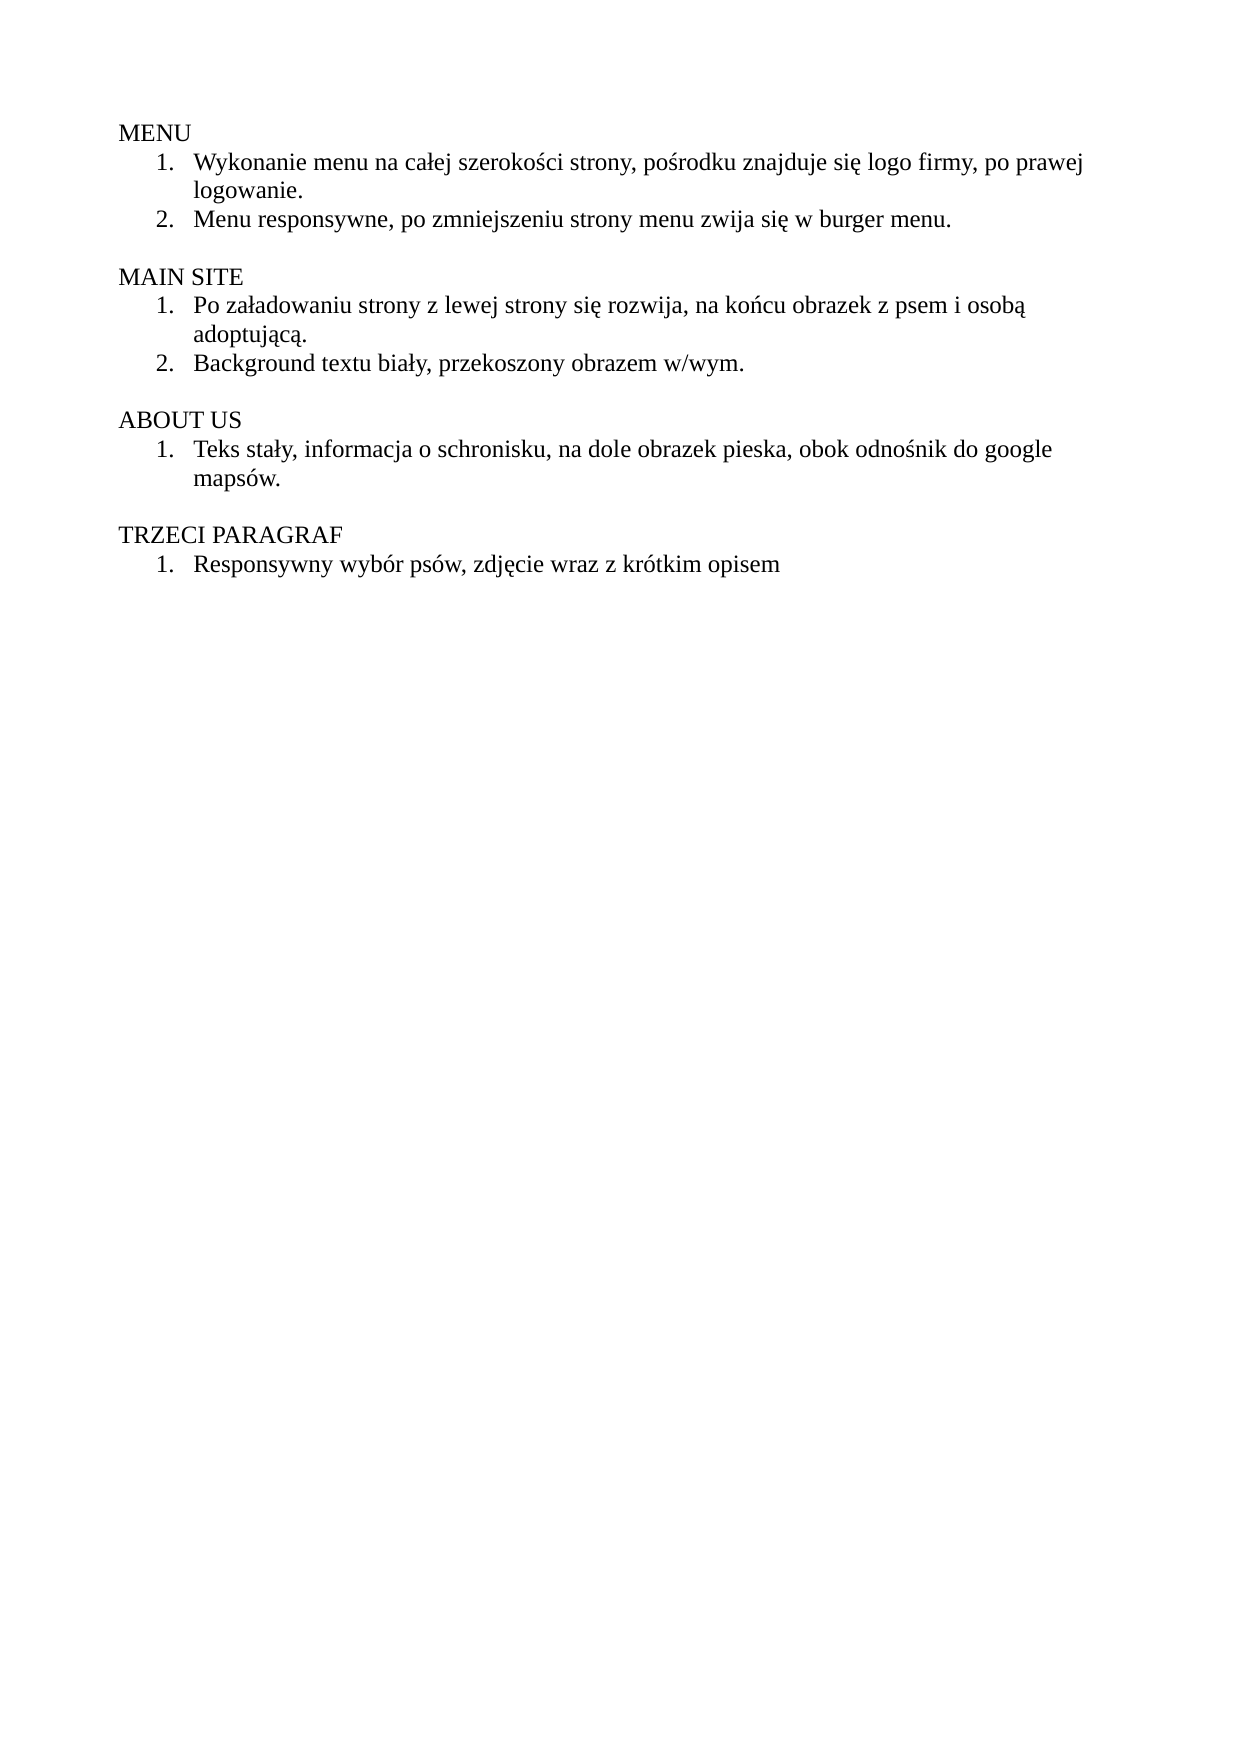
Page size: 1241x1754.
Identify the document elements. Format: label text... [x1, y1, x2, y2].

list Responsywny wybór psów, zdjęcie wraz z krótkim opisem [156, 549, 1122, 578]
list Background textu biały, przekoszony obrazem w/wym. [156, 348, 1122, 377]
list Menu responsywne, po zmniejszeniu strony menu zwija się w burger menu. [156, 204, 1122, 233]
text MAIN SITE [118, 262, 1122, 291]
text TRZECI PARAGRAF [118, 521, 1122, 549]
list Wykonanie menu na całej szerokości strony, pośrodku znajduje się logo firmy, po prawej logowanie. [156, 147, 1122, 204]
list Po załadowaniu strony z lewej strony się rozwija, na końcu obrazek z psem i osobą adoptującą. [156, 291, 1122, 348]
list Teks stały, informacja o schronisku, na dole obrazek pieska, obok odnośnik do google mapsów. [156, 434, 1122, 492]
text ABOUT US [118, 406, 1122, 434]
text MENU [118, 118, 1122, 147]
